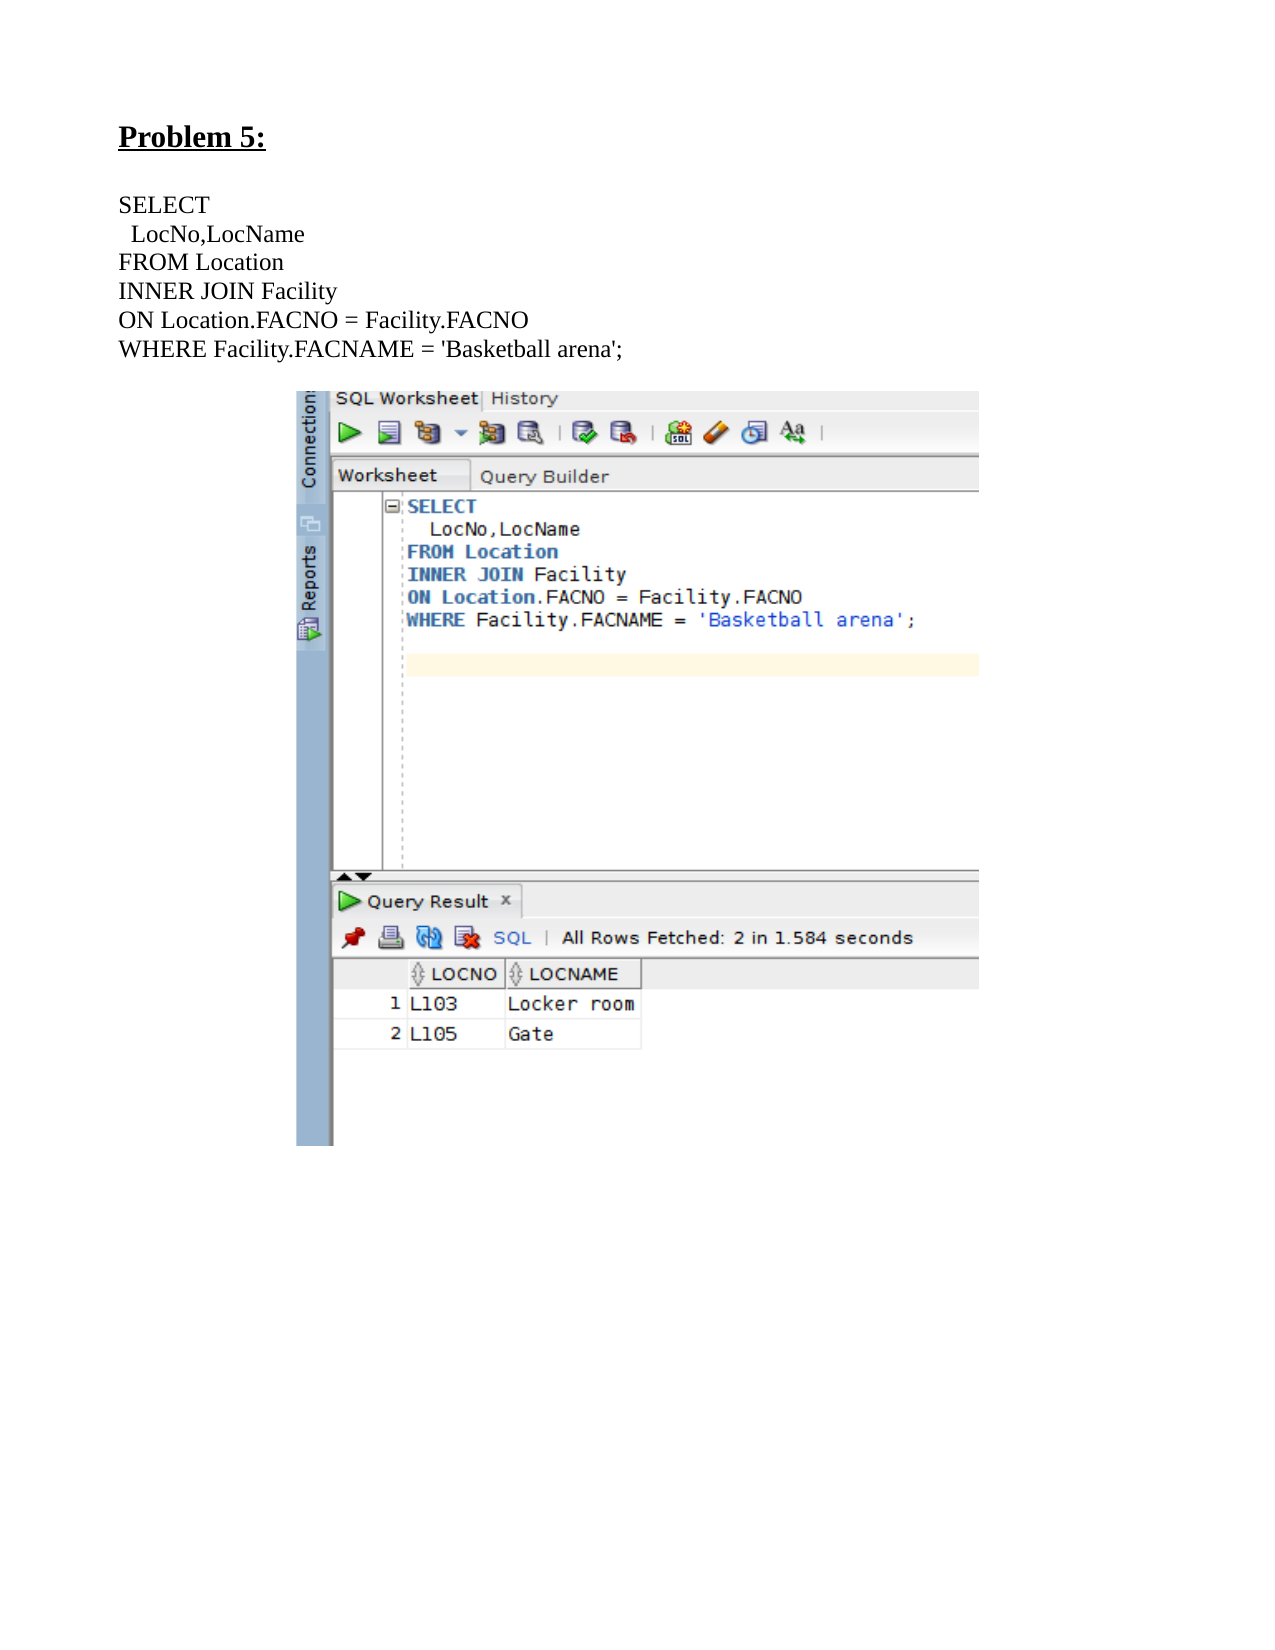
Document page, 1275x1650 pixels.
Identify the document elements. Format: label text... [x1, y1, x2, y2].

text SELECT [118, 190, 1157, 219]
text LocNo,LocName [118, 219, 1157, 247]
text Problem 5: [118, 118, 1157, 154]
text INNER JOIN Facility [118, 276, 1157, 305]
text WHERE Facility.FACNAME = 'Basketball arena'; [118, 334, 1157, 362]
picture [296, 391, 402, 1146]
text ON Location.FACNO = Facility.FACNO [118, 305, 1157, 334]
text FROM Location [118, 247, 1157, 276]
